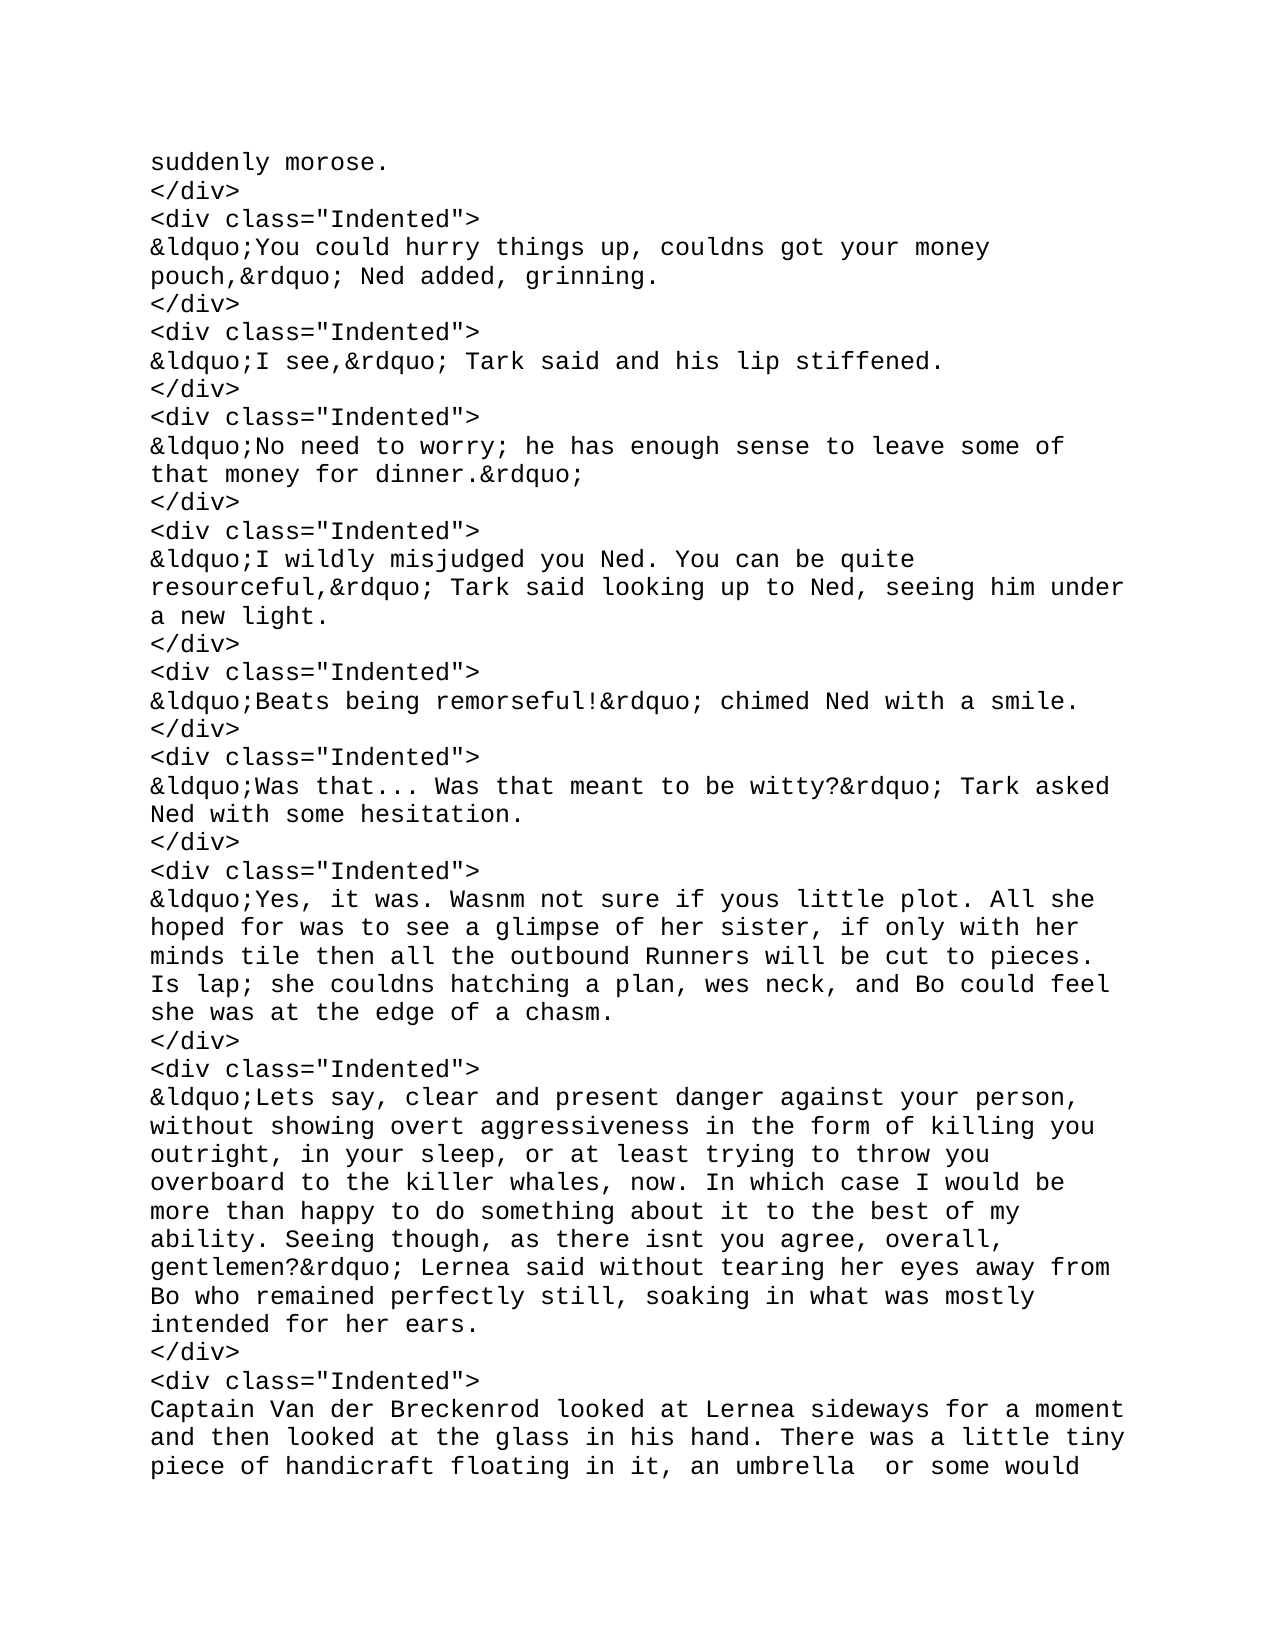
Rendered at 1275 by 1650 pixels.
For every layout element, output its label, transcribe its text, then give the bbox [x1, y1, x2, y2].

text &ldquo;No need to worry; he has enough sense to leave some of that money for dinner.&rdquo; [150, 433, 1125, 490]
text </div> [150, 632, 1125, 660]
text </div> [150, 830, 1125, 858]
text </div> [150, 490, 1125, 518]
text &ldquo;You could hurry things up, couldns got your money pouch,&rdquo; Ned added, grinning. [150, 235, 1125, 292]
text </div> [150, 377, 1125, 405]
text &ldquo;Yes, it was. Wasnm not sure if yous little plot. All she hoped for was to see a glimpse of her sister, if only with her minds tile then all the outbound Runners will be cut to pieces. Is lap; she couldns hatching a plan, wes neck, and Bo could feel she was at the edge of a chasm. [150, 887, 1125, 1028]
text <div class="Indented"> [150, 207, 1125, 235]
text <div class="Indented"> [150, 745, 1125, 773]
text <div class="Indented"> [150, 1057, 1125, 1085]
text &ldquo;I see,&rdquo; Tark said and his lip stiffened. [150, 348, 1125, 377]
text &ldquo;Lets say, clear and present danger against your person, without showing overt aggressiveness in the form of killing you outright, in your sleep, or at least trying to throw you overboard to the killer whales, now. In which case I would be more than happy to do something about it to the best of my ability. Seeing though, as there isnt you agree, overall, gentlemen?&rdquo; Lernea said without tearing her eyes away from Bo who remained perfectly still, soaking in what was mostly intended for her ears. [150, 1085, 1125, 1340]
text </div> [150, 717, 1125, 745]
text <div class="Indented"> [150, 660, 1125, 688]
text <div class="Indented"> [150, 1368, 1125, 1397]
text <div class="Indented"> [150, 320, 1125, 348]
text </div> [150, 292, 1125, 320]
text &ldquo;I wildly misjudged you Ned. You can be quite resourceful,&rdquo; Tark said looking up to Ned, seeing him under a new light. [150, 547, 1125, 632]
text <div class="Indented"> [150, 405, 1125, 433]
text &ldquo;Beats being remorseful!&rdquo; chimed Ned with a smile. [150, 688, 1125, 717]
text suddenly morose. [150, 150, 1125, 178]
text </div> [150, 178, 1125, 207]
text <div class="Indented"> [150, 518, 1125, 547]
text </div> [150, 1028, 1125, 1057]
text <div class="Indented"> [150, 858, 1125, 887]
text </div> [150, 1340, 1125, 1368]
text Captain Van der Breckenrod looked at Lernea sideways for a moment and then looked at the glass in his hand. There was a little tiny piece of handicraft floating in it, an umbrella or some would [150, 1397, 1125, 1482]
text &ldquo;Was that... Was that meant to be witty?&rdquo; Tark asked Ned with some hesitation. [150, 773, 1125, 830]
